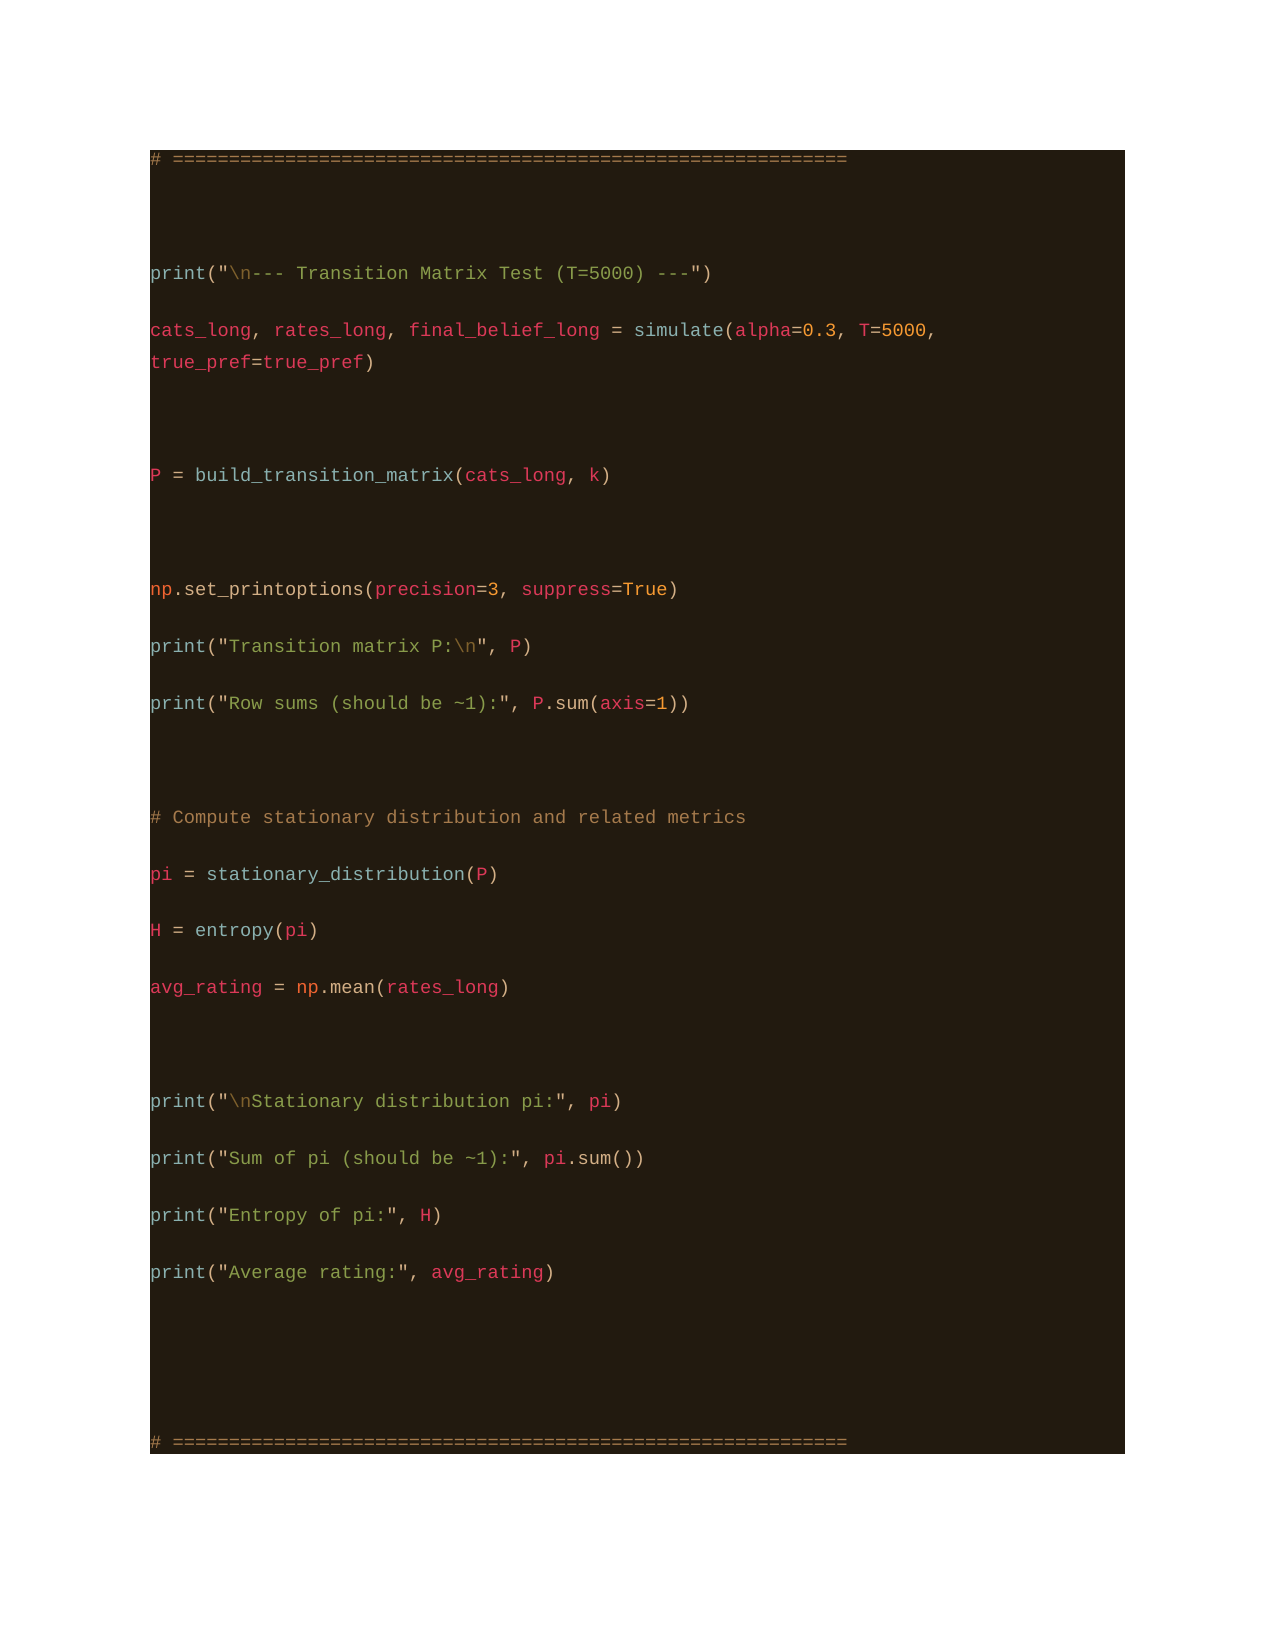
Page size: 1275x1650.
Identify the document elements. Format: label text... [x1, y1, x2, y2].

text # ============================================================ [150, 150, 1125, 171]
text print("\nStationary distribution pi:", pi) [150, 1092, 1125, 1113]
text print("Sum of pi (should be ~1):", pi.sum()) [150, 1149, 1125, 1170]
text cats_long, rates_long, final_belief_long = simulate(alpha=0.3, T=5000, true_pref=true_pref) [150, 321, 1125, 374]
text print("Entropy of pi:", H) [150, 1206, 1125, 1227]
text pi = stationary_distribution(P) [150, 864, 1125, 886]
text H = entropy(pi) [150, 921, 1125, 942]
text # ============================================================ [150, 1433, 1125, 1454]
text np.set_printoptions(precision=3, suppress=True) [150, 580, 1125, 601]
text print("Average rating:", avg_rating) [150, 1262, 1125, 1284]
text print("\n--- Transition Matrix Test (T=5000) ---") [150, 264, 1125, 285]
text P = build_transition_matrix(cats_long, k) [150, 466, 1125, 487]
text # Compute stationary distribution and related metrics [150, 807, 1125, 829]
text avg_rating = np.mean(rates_long) [150, 978, 1125, 999]
text print("Row sums (should be ~1):", P.sum(axis=1)) [150, 694, 1125, 715]
text print("Transition matrix P:\n", P) [150, 637, 1125, 658]
